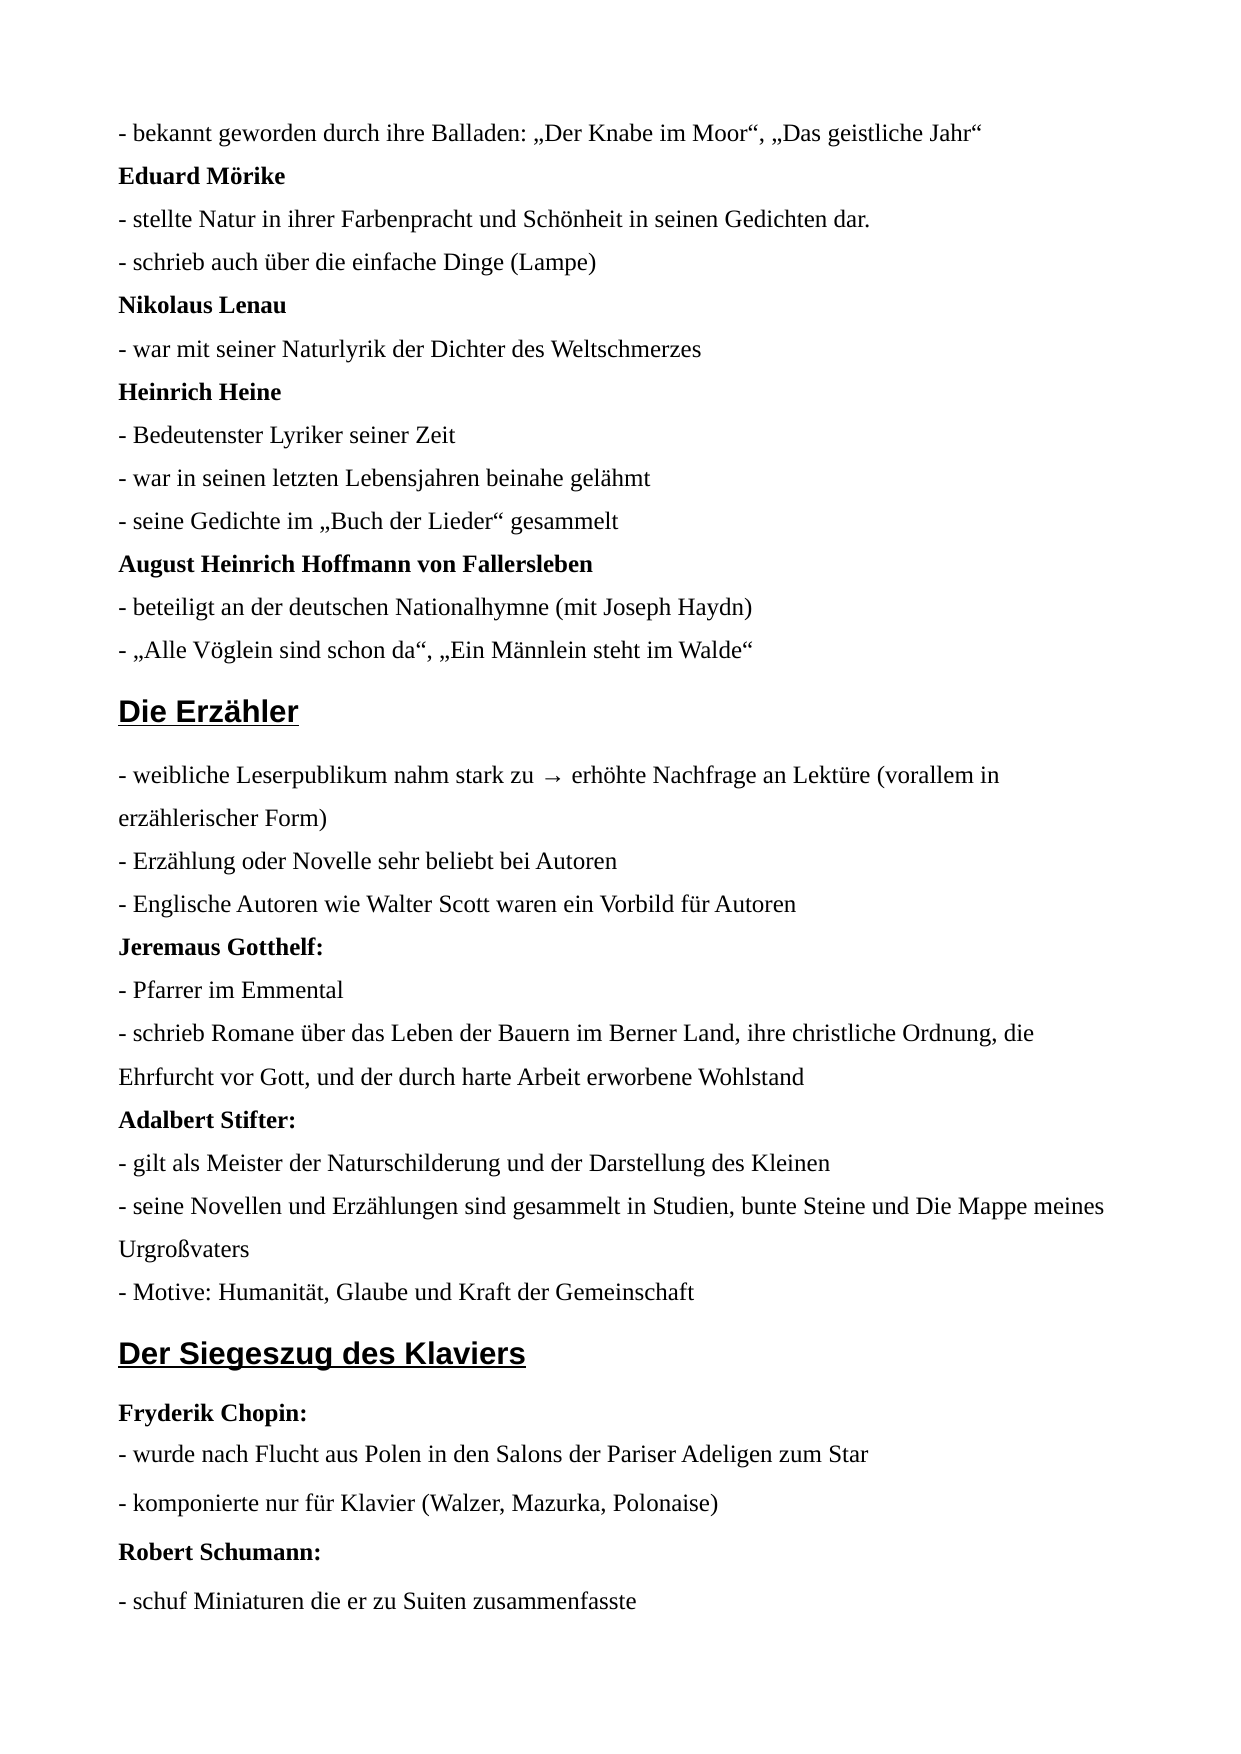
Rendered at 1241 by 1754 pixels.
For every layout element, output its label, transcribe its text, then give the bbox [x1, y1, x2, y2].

text August Heinrich Hoffmann von Fallersleben [118, 549, 1122, 578]
text - wurde nach Flucht aus Polen in den Salons der Pariser Adeligen zum Star [118, 1439, 1122, 1468]
text - komponierte nur für Klavier (Walzer, Mazurka, Polonaise) [118, 1488, 1122, 1517]
text - bekannt geworden durch ihre Balladen: „Der Knabe im Moor“, „Das geistliche Jahr“ [118, 118, 1122, 147]
text Adalbert Stifter: [118, 1105, 1122, 1133]
subtitle Die Erzähler [118, 693, 1122, 729]
text - schrieb auch über die einfache Dinge (Lampe) [118, 247, 1122, 276]
subtitle Fryderik Chopin: [118, 1398, 1122, 1427]
text Nikolaus Lenau [118, 291, 1122, 319]
text - Bedeutenster Lyriker seiner Zeit [118, 420, 1122, 449]
text - Erzählung oder Novelle sehr beliebt bei Autoren [118, 846, 1122, 875]
text - „Alle Vöglein sind schon da“, „Ein Männlein steht im Walde“ [118, 636, 1122, 664]
text - seine Gedichte im „Buch der Lieder“ gesammelt [118, 506, 1122, 535]
text - weibliche Leserpublikum nahm stark zu → erhöhte Nachfrage an Lektüre (vorallem in erzählerischer Form) [118, 760, 1122, 832]
text - schrieb Romane über das Leben der Bauern im Berner Land, ihre christliche Ordnung, die Ehrfurcht vor Gott, und der durch harte Arbeit erworbene Wohlstand [118, 1018, 1122, 1090]
text Jeremaus Gotthelf: [118, 932, 1122, 961]
text Heinrich Heine [118, 377, 1122, 406]
text - beteiligt an der deutschen Nationalhymne (mit Joseph Haydn) [118, 592, 1122, 621]
text - war mit seiner Naturlyrik der Dichter des Weltschmerzes [118, 334, 1122, 362]
text Eduard Mörike [118, 161, 1122, 190]
text - Motive: Humanität, Glaube und Kraft der Gemeinschaft [118, 1277, 1122, 1306]
text - Pfarrer im Emmental [118, 975, 1122, 1004]
text - stellte Natur in ihrer Farbenpracht und Schönheit in seinen Gedichten dar. [118, 204, 1122, 233]
subtitle Der Siegeszug des Klaviers [118, 1335, 1122, 1371]
text - seine Novellen und Erzählungen sind gesammelt in Studien, bunte Steine und Die Mappe meines Urgroßvaters [118, 1191, 1122, 1263]
text - war in seinen letzten Lebensjahren beinahe gelähmt [118, 463, 1122, 492]
text Robert Schumann: [118, 1537, 1122, 1566]
text - schuf Miniaturen die er zu Suiten zusammenfasste [118, 1586, 1122, 1615]
text - gilt als Meister der Naturschilderung und der Darstellung des Kleinen [118, 1148, 1122, 1177]
text - Englische Autoren wie Walter Scott waren ein Vorbild für Autoren [118, 889, 1122, 918]
